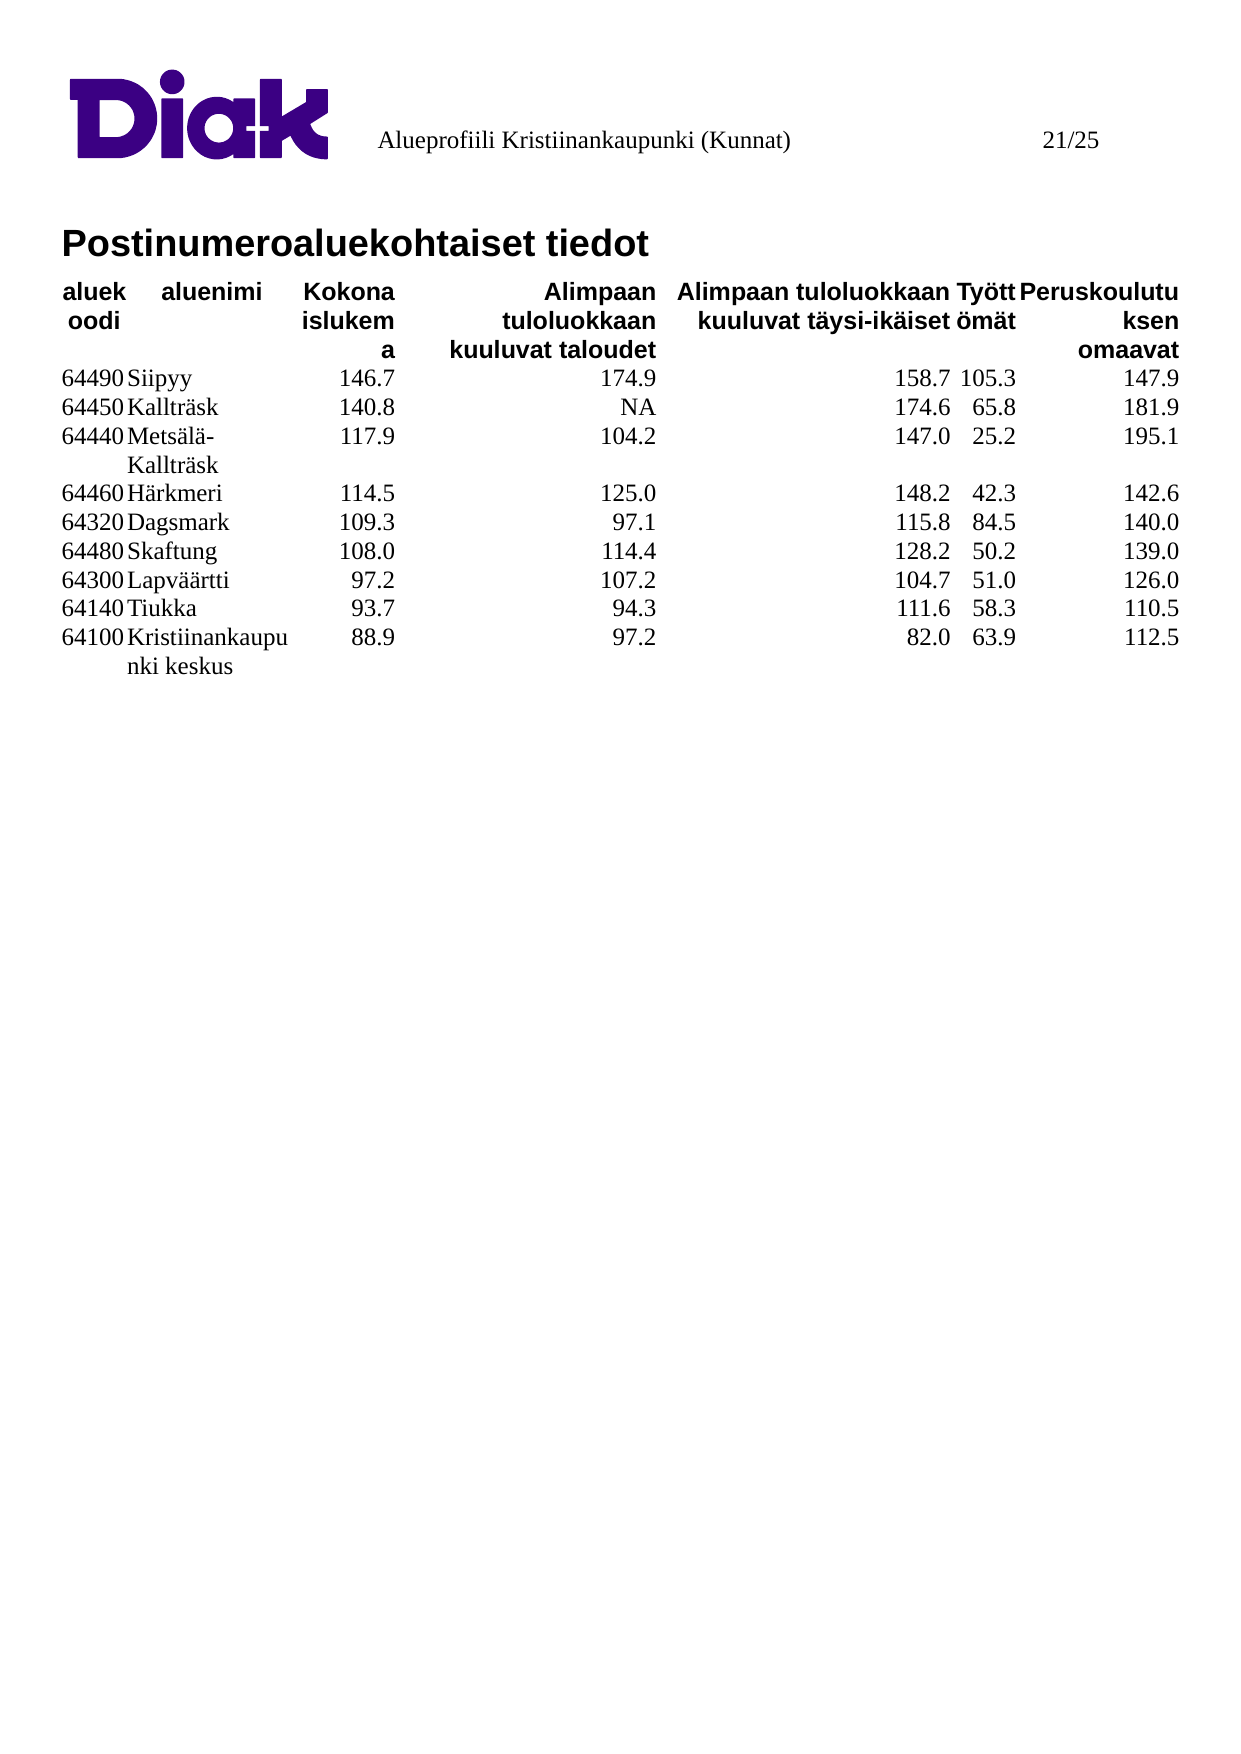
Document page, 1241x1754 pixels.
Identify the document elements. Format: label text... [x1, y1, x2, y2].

table_cell 114.4 [395, 536, 656, 565]
table_cell 82.0 [656, 622, 950, 680]
table_cell 146.7 [297, 364, 395, 392]
table_cell 88.9 [297, 622, 395, 680]
table_cell 104.7 [656, 565, 950, 593]
table_cell 195.1 [1016, 421, 1179, 478]
table_cell 147.0 [656, 421, 950, 478]
table_cell 58.3 [950, 594, 1016, 622]
table_cell 64490 [61, 364, 127, 392]
table_cell 139.0 [1016, 536, 1179, 565]
table_cell 97.2 [297, 565, 395, 593]
table_cell Härkmeri [127, 479, 297, 507]
table_cell 64460 [61, 479, 127, 507]
table_cell 140.8 [297, 392, 395, 421]
table_cell Kristiinankaupunki keskus [127, 622, 297, 680]
table_cell 64480 [61, 536, 127, 565]
table_cell Siipyy [127, 364, 297, 392]
table_header Alimpaan tuloluokkaan kuuluvat taloudet [395, 277, 656, 363]
table_cell 93.7 [297, 594, 395, 622]
table_cell 140.0 [1016, 507, 1179, 536]
table_header aluekoodi [61, 277, 127, 363]
table_cell 97.1 [395, 507, 656, 536]
table_cell 174.9 [395, 364, 656, 392]
table_header Peruskoulutuksen omaavat [1016, 277, 1179, 363]
table_cell 64100 [61, 622, 127, 680]
table_cell 148.2 [656, 479, 950, 507]
table_cell 147.9 [1016, 364, 1179, 392]
table_cell 115.8 [656, 507, 950, 536]
table_cell 94.3 [395, 594, 656, 622]
table_cell Kallträsk [127, 392, 297, 421]
table_cell 109.3 [297, 507, 395, 536]
table_cell 158.7 [656, 364, 950, 392]
table_cell 64300 [61, 565, 127, 593]
table_cell NA [395, 392, 656, 421]
table_cell 64450 [61, 392, 127, 421]
table_cell 65.8 [950, 392, 1016, 421]
table_cell 142.6 [1016, 479, 1179, 507]
table_cell 51.0 [950, 565, 1016, 593]
table_cell 97.2 [395, 622, 656, 680]
table_cell 50.2 [950, 536, 1016, 565]
table_cell Metsälä-Kallträsk [127, 421, 297, 478]
table_cell 104.2 [395, 421, 656, 478]
table_cell 84.5 [950, 507, 1016, 536]
table_cell 174.6 [656, 392, 950, 421]
table_cell 64440 [61, 421, 127, 478]
table_cell 64320 [61, 507, 127, 536]
table_cell Dagsmark [127, 507, 297, 536]
table_cell 125.0 [395, 479, 656, 507]
table_cell 108.0 [297, 536, 395, 565]
table_cell Lapväärtti [127, 565, 297, 593]
table_header Alimpaan tuloluokkaan kuuluvat täysi-ikäiset [656, 277, 950, 363]
table_cell 110.5 [1016, 594, 1179, 622]
table_cell 111.6 [656, 594, 950, 622]
table_cell 63.9 [950, 622, 1016, 680]
table_cell 105.3 [950, 364, 1016, 392]
table_header Kokonaislukema [297, 277, 395, 363]
table_cell 128.2 [656, 536, 950, 565]
table_cell 126.0 [1016, 565, 1179, 593]
table_header Työttömät [950, 277, 1016, 363]
table_cell 181.9 [1016, 392, 1179, 421]
subtitle Postinumeroaluekohtaiset tiedot [61, 221, 1179, 265]
table_cell Tiukka [127, 594, 297, 622]
table_cell 107.2 [395, 565, 656, 593]
table_cell Skaftung [127, 536, 297, 565]
table_cell 114.5 [297, 479, 395, 507]
table_header aluenimi [127, 277, 297, 363]
table_cell 42.3 [950, 479, 1016, 507]
table_cell 25.2 [950, 421, 1016, 478]
table_cell 117.9 [297, 421, 395, 478]
table_cell 64140 [61, 594, 127, 622]
table_cell 112.5 [1016, 622, 1179, 680]
